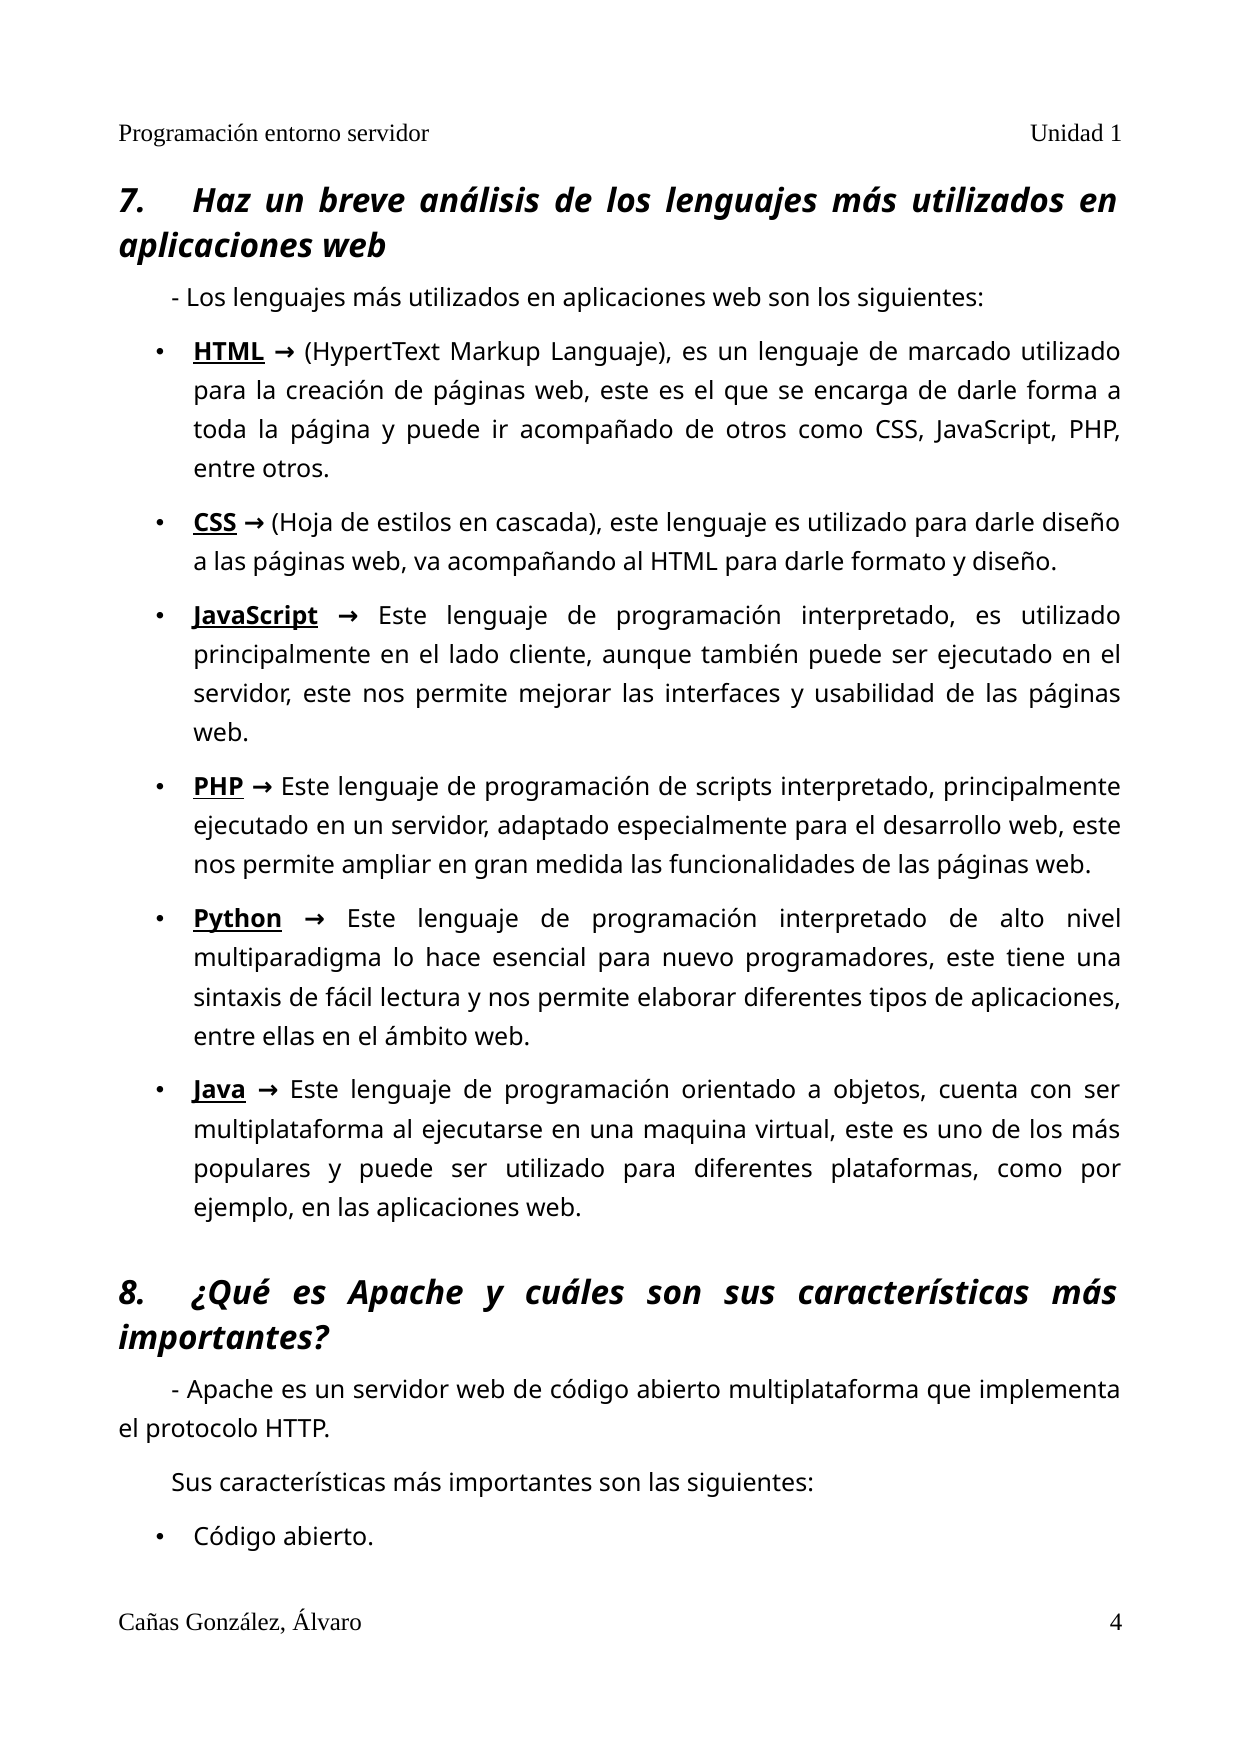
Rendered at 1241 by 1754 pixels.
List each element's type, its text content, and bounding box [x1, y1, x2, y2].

list CSS → (Hoja de estilos en cascada), este lenguaje es utilizado para darle diseño a las páginas web, va acompañando al HTML para darle formato y diseño. [156, 505, 1122, 578]
subtitle ¿Qué es Apache y cuáles son sus características más importantes? [118, 1268, 1122, 1359]
list Java → Este lenguaje de programación orientado a objetos, cuenta con ser multiplataforma al ejecutarse en una maquina virtual, este es uno de los más populares y puede ser utilizado para diferentes plataformas, como por ejemplo, en las aplicaciones web. [156, 1072, 1122, 1224]
text - Los lenguajes más utilizados en aplicaciones web son los siguientes: [118, 280, 1122, 314]
list PHP → Este lenguaje de programación de scripts interpretado, principalmente ejecutado en un servidor, adaptado especialmente para el desarrollo web, este nos permite ampliar en gran medida las funcionalidades de las páginas web. [156, 769, 1122, 881]
list JavaScript → Este lenguaje de programación interpretado, es utilizado principalmente en el lado cliente, aunque también puede ser ejecutado en el servidor, este nos permite mejorar las interfaces y usabilidad de las páginas web. [156, 598, 1122, 749]
list Python → Este lenguaje de programación interpretado de alto nivel multiparadigma lo hace esencial para nuevo programadores, este tiene una sintaxis de fácil lectura y nos permite elaborar diferentes tipos de aplicaciones, entre ellas en el ámbito web. [156, 901, 1122, 1052]
text - Apache es un servidor web de código abierto multiplataforma que implementa el protocolo HTTP. [118, 1372, 1122, 1445]
text Sus características más importantes son las siguientes: [118, 1465, 1122, 1499]
list Código abierto. [156, 1518, 1122, 1552]
list HTML → (HypertText Markup Languaje), es un lenguaje de marcado utilizado para la creación de páginas web, este es el que se encarga de darle forma a toda la página y puede ir acompañado de otros como CSS, JavaScript, PHP, entre otros. [156, 333, 1122, 485]
subtitle Haz un breve análisis de los lenguajes más utilizados en aplicaciones web [118, 176, 1122, 267]
